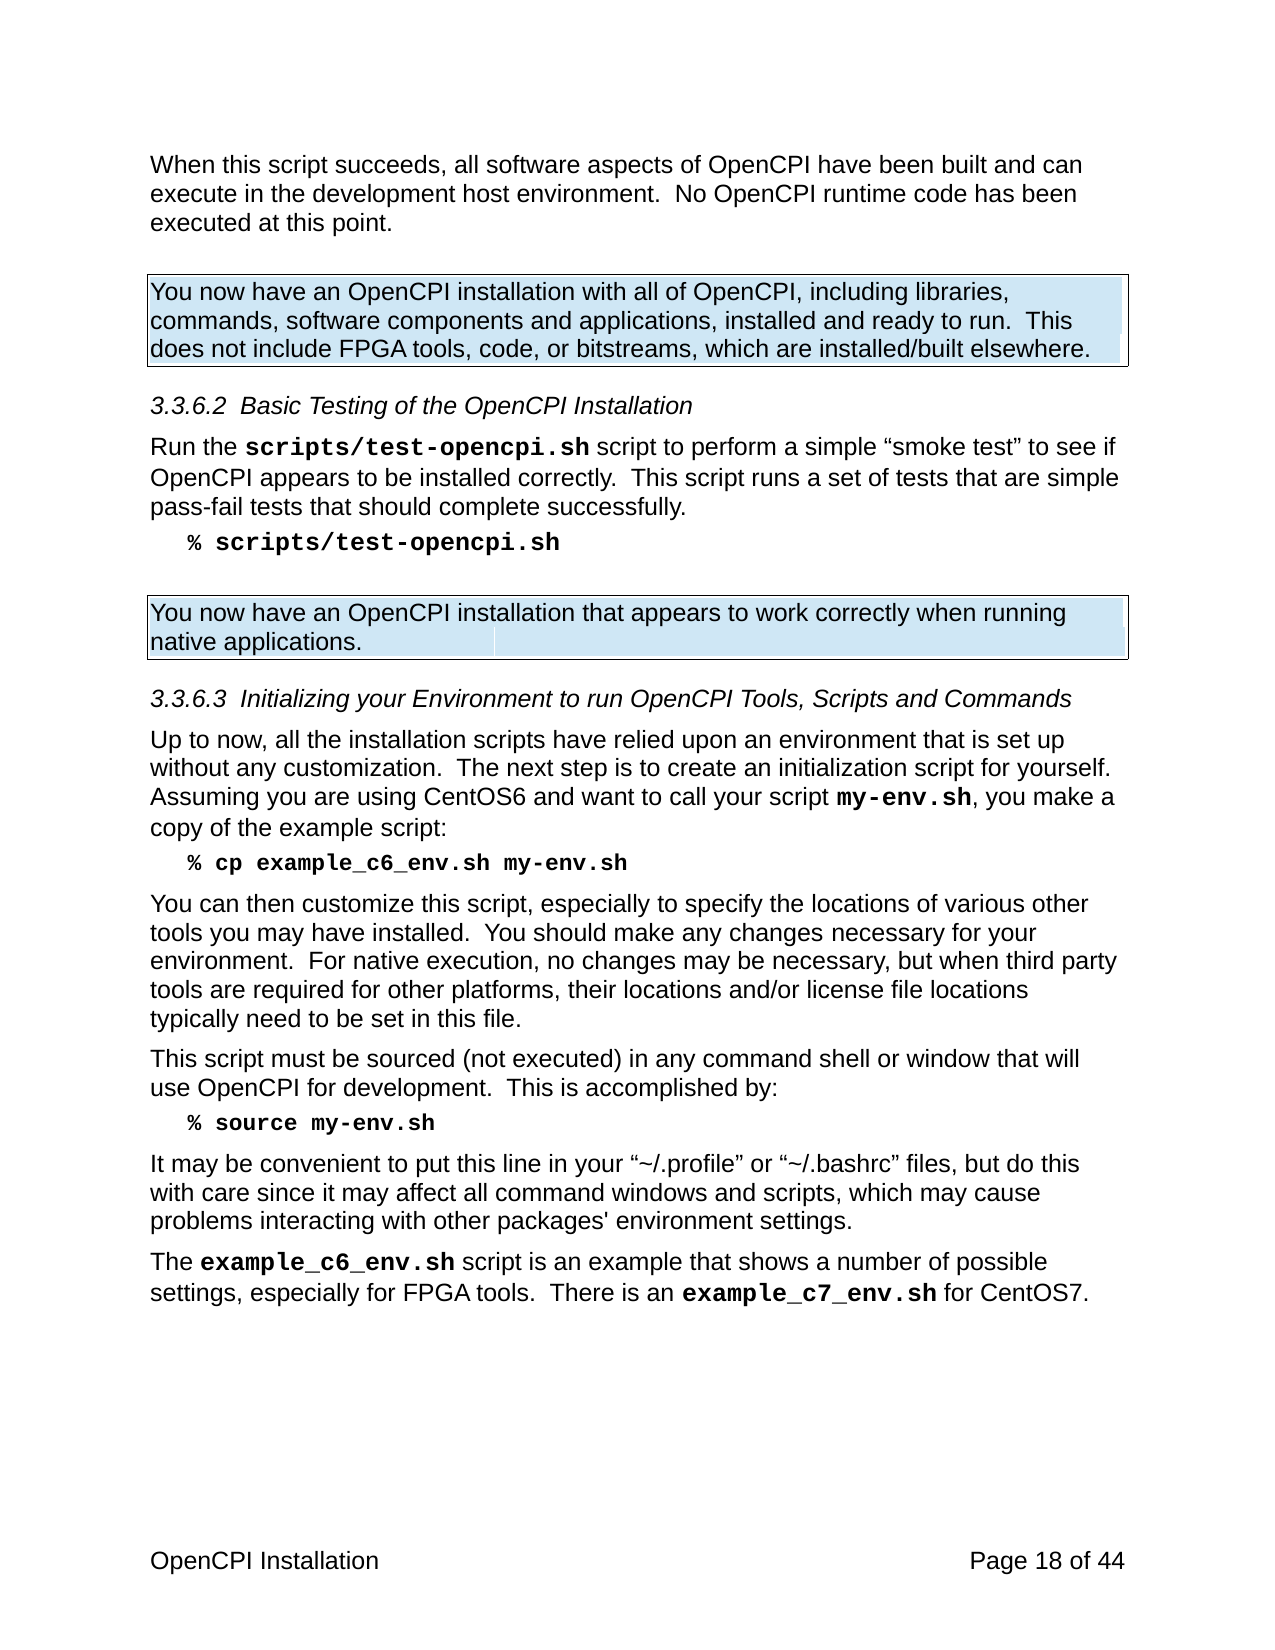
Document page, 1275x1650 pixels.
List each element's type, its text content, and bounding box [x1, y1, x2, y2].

text When this script succeeds, all software aspects of OpenCPI have been built and can execute in the development host environment. No OpenCPI runtime code has been executed at this point. [150, 150, 1125, 236]
text You can then customize this script, especially to specify the locations of various other tools you may have installed. You should make any changes necessary for your environment. For native execution, no changes may be necessary, but when third party tools are required for other platforms, their locations and/or license file locations typically need to be set in this file. [150, 889, 1125, 1032]
text Run the scripts/test-opencpi.sh script to perform a simple “smoke test” to see if OpenCPI appears to be installed correctly. This script runs a set of tests that are simple pass-fail tests that should complete successfully. [150, 432, 1125, 520]
text You now have an OpenCPI installation that appears to work correctly when running native applications. [148, 596, 1128, 659]
subtitle Initializing your Environment to run OpenCPI Tools, Scripts and Commands [150, 684, 1125, 713]
text It may be convenient to put this line in your “~/.profile” or “~/.bashrc” files, but do this with care since it may affect all command windows and scripts, which may cause problems interacting with other packages' environment settings. [150, 1149, 1125, 1235]
text The example_c6_env.sh script is an example that shows a number of possible settings, especially for FPGA tools. There is an example_c7_env.sh for CentOS7. [150, 1247, 1125, 1309]
text % scripts/test-opencpi.sh [187, 529, 1125, 558]
text % cp example_c6_env.sh my-env.sh [187, 851, 1125, 877]
subtitle Basic Testing of the OpenCPI Installation [150, 391, 1125, 420]
text You now have an OpenCPI installation with all of OpenCPI, including libraries, commands, software components and applications, installed and ready to run. This does not include FPGA tools, code, or bitstreams, which are installed/built elsewhere. [148, 275, 1128, 366]
text Up to now, all the installation scripts have relied upon an environment that is set up without any customization. The next step is to create an initialization script for yourself. Assuming you are using CentOS6 and want to call your script my-env.sh, you make a copy of the example script: [150, 725, 1125, 842]
text % source my-env.sh [187, 1111, 1125, 1137]
text This script must be sourced (not executed) in any command shell or window that will use OpenCPI for development. This is accomplished by: [150, 1044, 1125, 1102]
